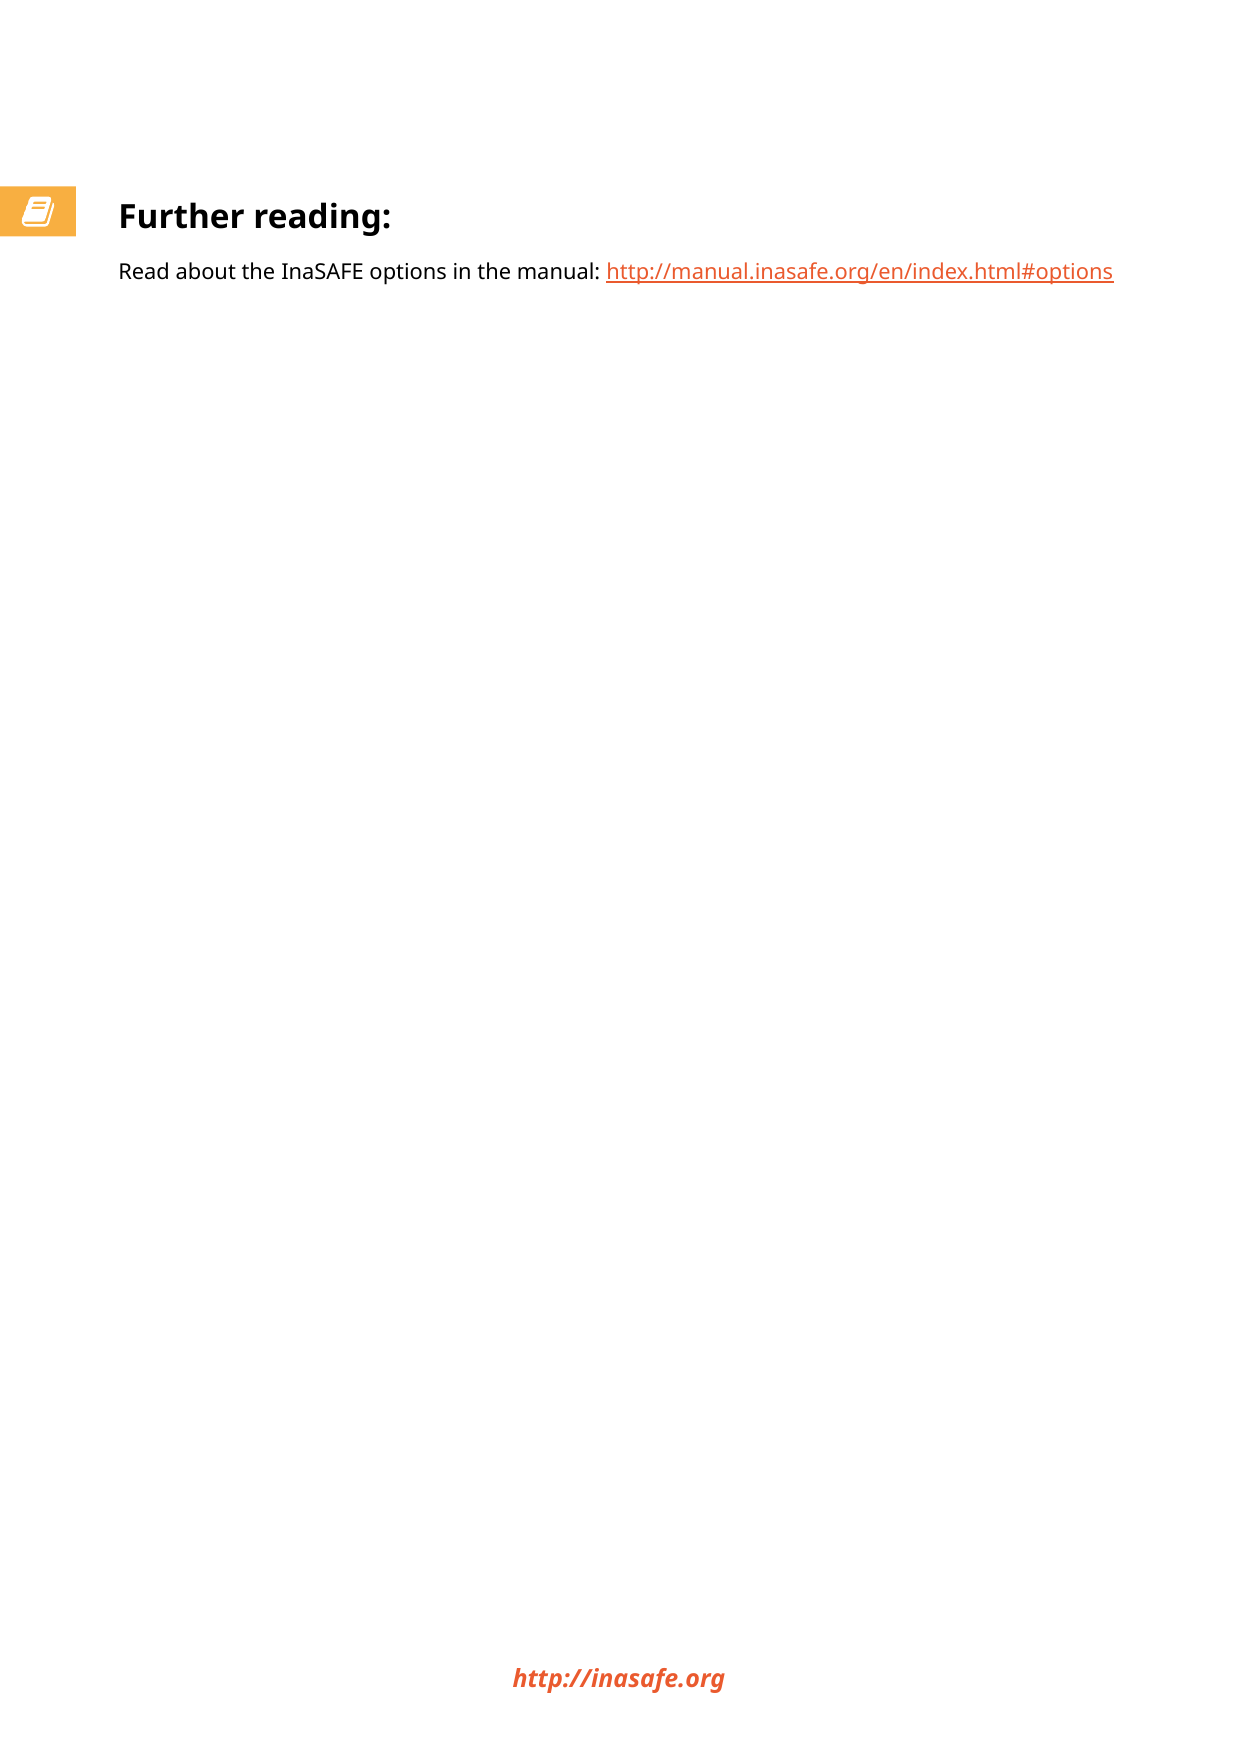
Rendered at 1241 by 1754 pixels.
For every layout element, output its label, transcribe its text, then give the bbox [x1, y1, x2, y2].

subtitle Further reading: [118, 192, 1122, 238]
text Read about the InaSAFE options in the manual: http://manual.inasafe.org/en/index.html#options [118, 256, 1122, 325]
